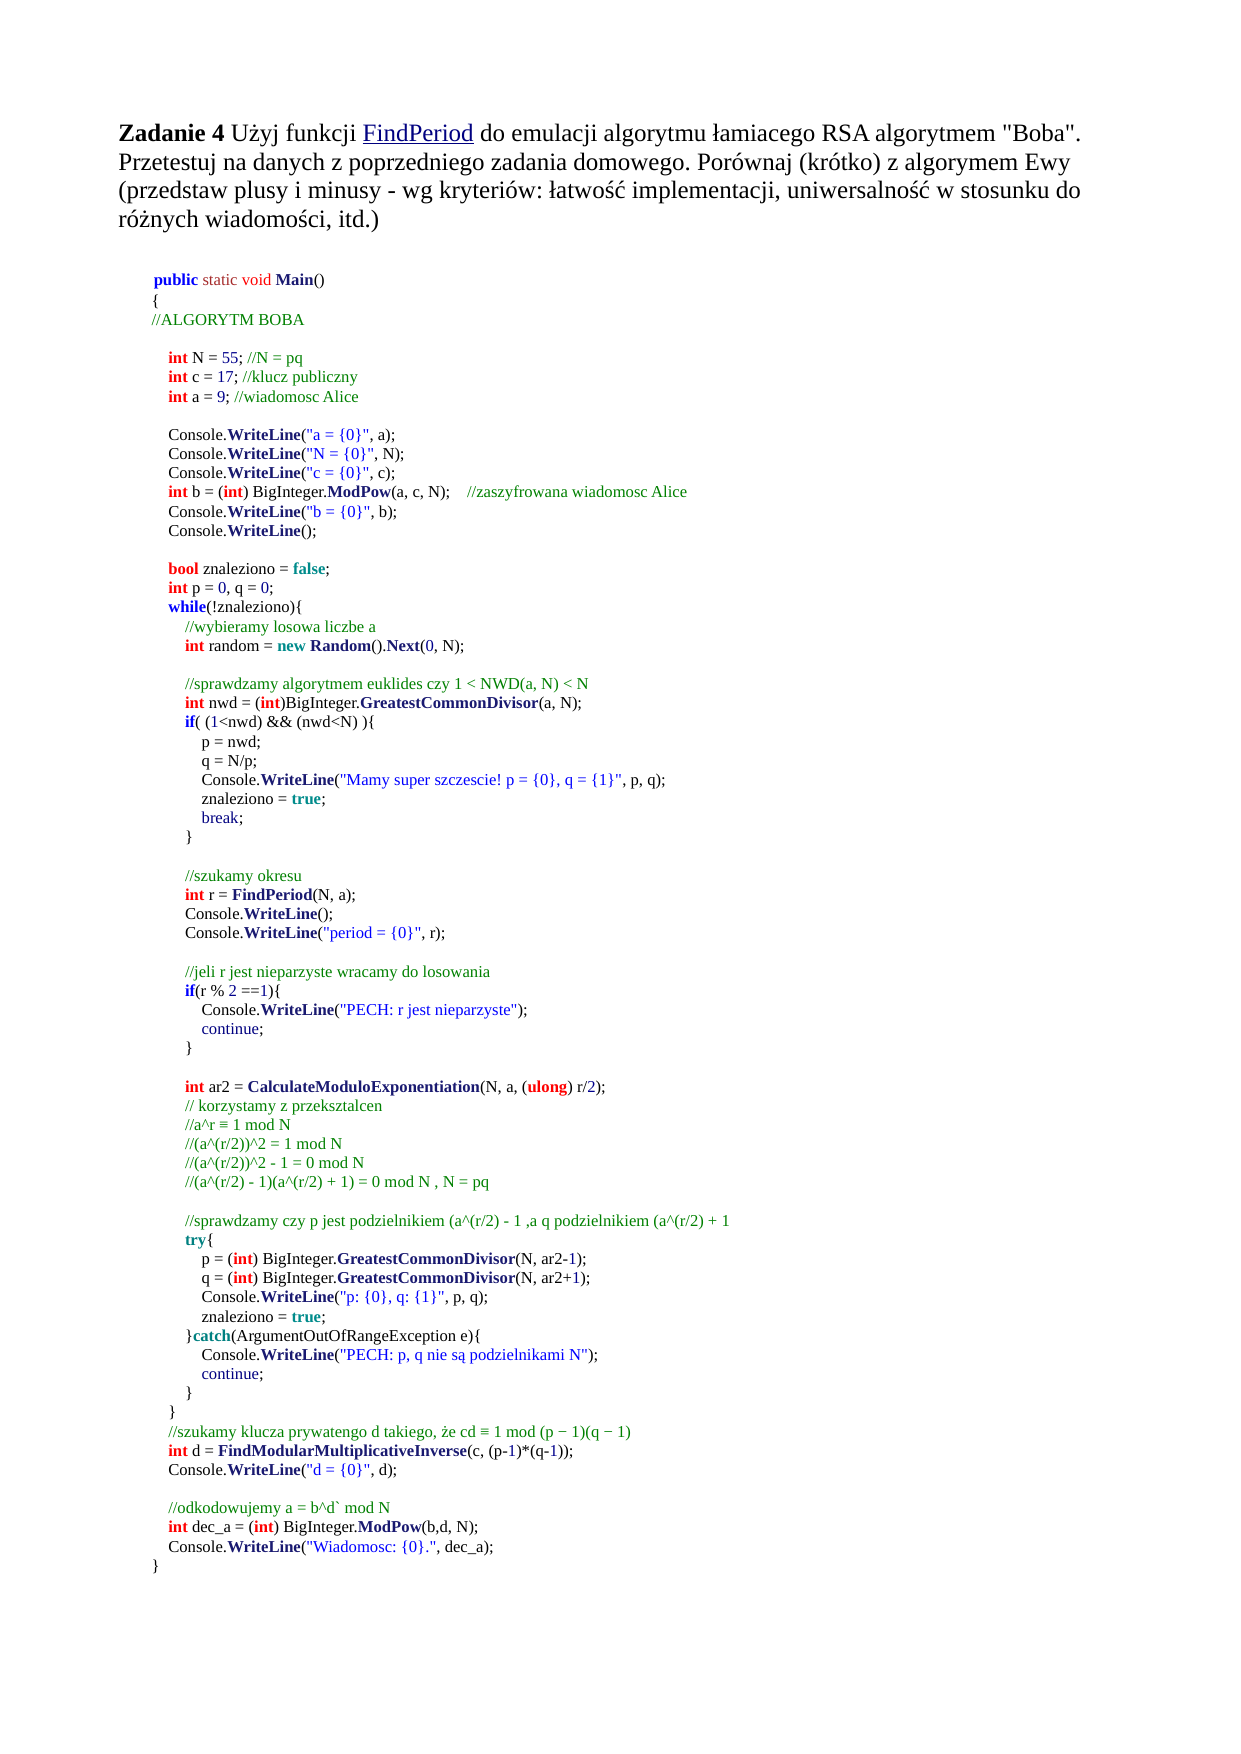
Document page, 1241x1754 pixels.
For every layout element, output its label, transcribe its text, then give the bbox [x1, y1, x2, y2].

text public static void Main() { //ALGORYTM BOBA int N = 55; //N = pq int c = 17; //klucz publiczny int a = 9; //wiadomosc Alice Console.WriteLine("a = {0}", a); Console.WriteLine("N = {0}", N); Console.WriteLine("c = {0}", c); int b = (int) BigInteger.ModPow(a, c, N); //zaszyfrowana wiadomosc Alice Console.WriteLine("b = {0}", b); Console.WriteLine(); bool znaleziono = false; int p = 0, q = 0; while(!znaleziono){ //wybieramy losowa liczbe a int random = new Random().Next(0, N); //sprawdzamy algorytmem euklides czy 1 < NWD(a, N) < N int nwd = (int)BigInteger.GreatestCommonDivisor(a, N); if( (1<nwd) && (nwd<N) ){ p = nwd; q = N/p; Console.WriteLine("Mamy super szczescie! p = {0}, q = {1}", p, q); znaleziono = true; break; } //szukamy okresu int r = FindPeriod(N, a); Console.WriteLine(); Console.WriteLine("period = {0}", r); //jeli r jest nieparzyste wracamy do losowania if(r % 2 ==1){ Console.WriteLine("PECH: r jest nieparzyste"); continue; } int ar2 = CalculateModuloExponentiation(N, a, (ulong) r/2); // korzystamy z przeksztalcen //a^r ≡ 1 mod N //(a^(r/2))^2 = 1 mod N //(a^(r/2))^2 - 1 = 0 mod N //(a^(r/2) - 1)(a^(r/2) + 1) = 0 mod N , N = pq //sprawdzamy czy p jest podzielnikiem (a^(r/2) - 1 ,a q podzielnikiem (a^(r/2) + 1 try{ p = (int) BigInteger.GreatestCommonDivisor(N, ar2-1); q = (int) BigInteger.GreatestCommonDivisor(N, ar2+1); Console.WriteLine("p: {0}, q: {1}", p, q); znaleziono = true; }catch(ArgumentOutOfRangeException e){ Console.WriteLine("PECH: p, q nie są podzielnikami N"); continue; } } //szukamy klucza prywatengo d takiego, że cd ≡ 1 mod (p − 1)(q − 1) int d = FindModularMultiplicativeInverse(c, (p-1)*(q-1)); Console.WriteLine("d = {0}", d); //odkodowujemy a = b^d` mod N int dec_a = (int) BigInteger.ModPow(b,d, N); Console.WriteLine("Wiadomosc: {0}.", dec_a); } [118, 262, 1122, 1575]
text Zadanie 4 Użyj funkcji FindPeriod do emulacji algorytmu łamiacego RSA algorytmem "Boba". Przetestuj na danych z poprzedniego zadania domowego. Porównaj (krótko) z algorymem Ewy (przedstaw plusy i minusy - wg kryteriów: łatwość implementacji, uniwersalność w stosunku do różnych wiadomości, itd.) [118, 118, 1122, 233]
